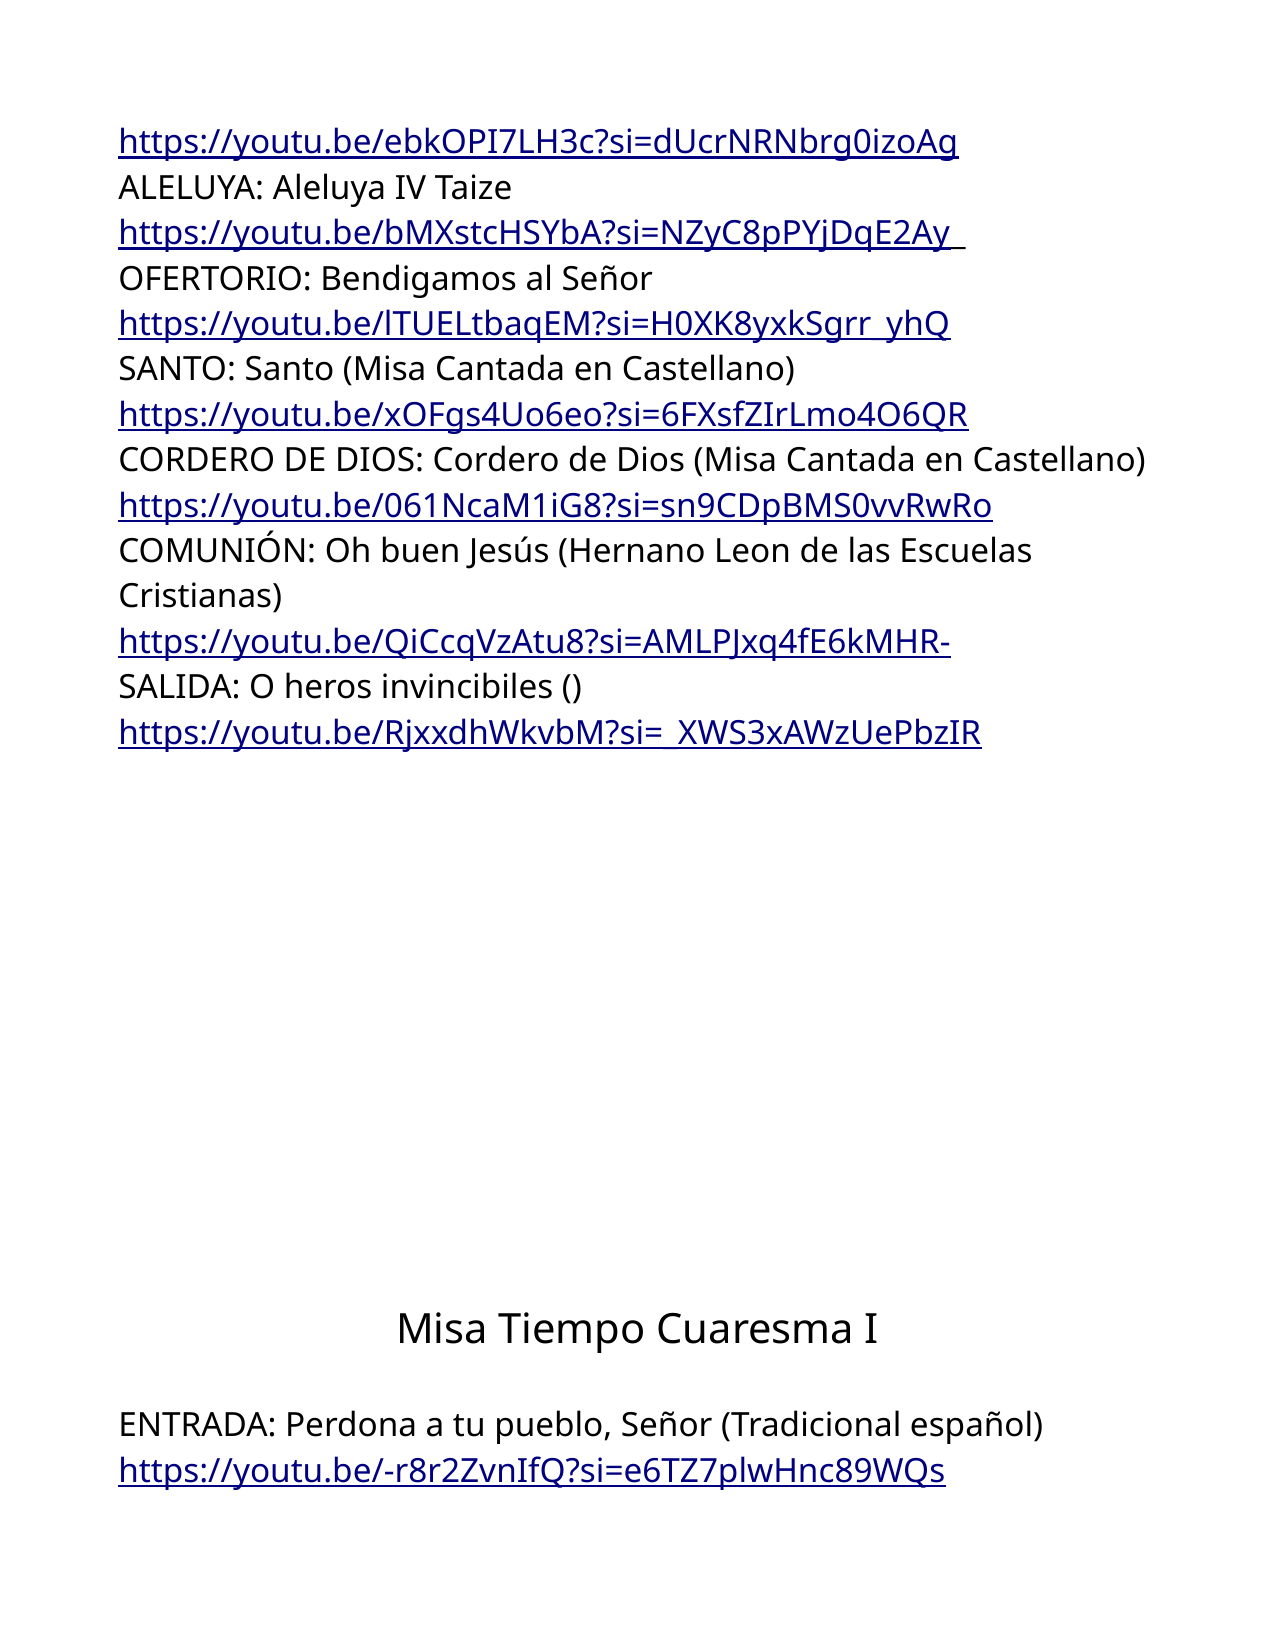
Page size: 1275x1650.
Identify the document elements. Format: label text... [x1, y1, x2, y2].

text SALIDA: O heros invincibiles () [118, 663, 1157, 708]
text https://youtu.be/ebkOPI7LH3c?si=dUcrNRNbrg0izoAg [118, 118, 1157, 163]
text https://youtu.be/061NcaM1iG8?si=sn9CDpBMS0vvRwRo [118, 481, 1157, 527]
text Misa Tiempo Cuaresma I [118, 1299, 1157, 1356]
text https://youtu.be/RjxxdhWkvbM?si=_XWS3xAWzUePbzIR [118, 708, 1157, 754]
text OFERTORIO: Bendigamos al Señor [118, 254, 1157, 300]
text COMUNIÓN: Oh buen Jesús (Hernano Leon de las Escuelas Cristianas) [118, 527, 1157, 618]
text https://youtu.be/xOFgs4Uo6eo?si=6FXsfZIrLmo4O6QR [118, 391, 1157, 436]
text ALELUYA: Aleluya IV Taize [118, 163, 1157, 209]
text SANTO: Santo (Misa Cantada en Castellano) [118, 345, 1157, 391]
text CORDERO DE DIOS: Cordero de Dios (Misa Cantada en Castellano) [118, 436, 1157, 481]
text ENTRADA: Perdona a tu pueblo, Señor (Tradicional español) [118, 1401, 1157, 1447]
text https://youtu.be/-r8r2ZvnIfQ?si=e6TZ7plwHnc89WQs [118, 1447, 1157, 1492]
text https://youtu.be/QiCcqVzAtu8?si=AMLPJxq4fE6kMHR- [118, 618, 1157, 663]
text https://youtu.be/lTUELtbaqEM?si=H0XK8yxkSgrr_yhQ [118, 300, 1157, 345]
text https://youtu.be/bMXstcHSYbA?si=NZyC8pPYjDqE2Ay_ [118, 209, 1157, 254]
